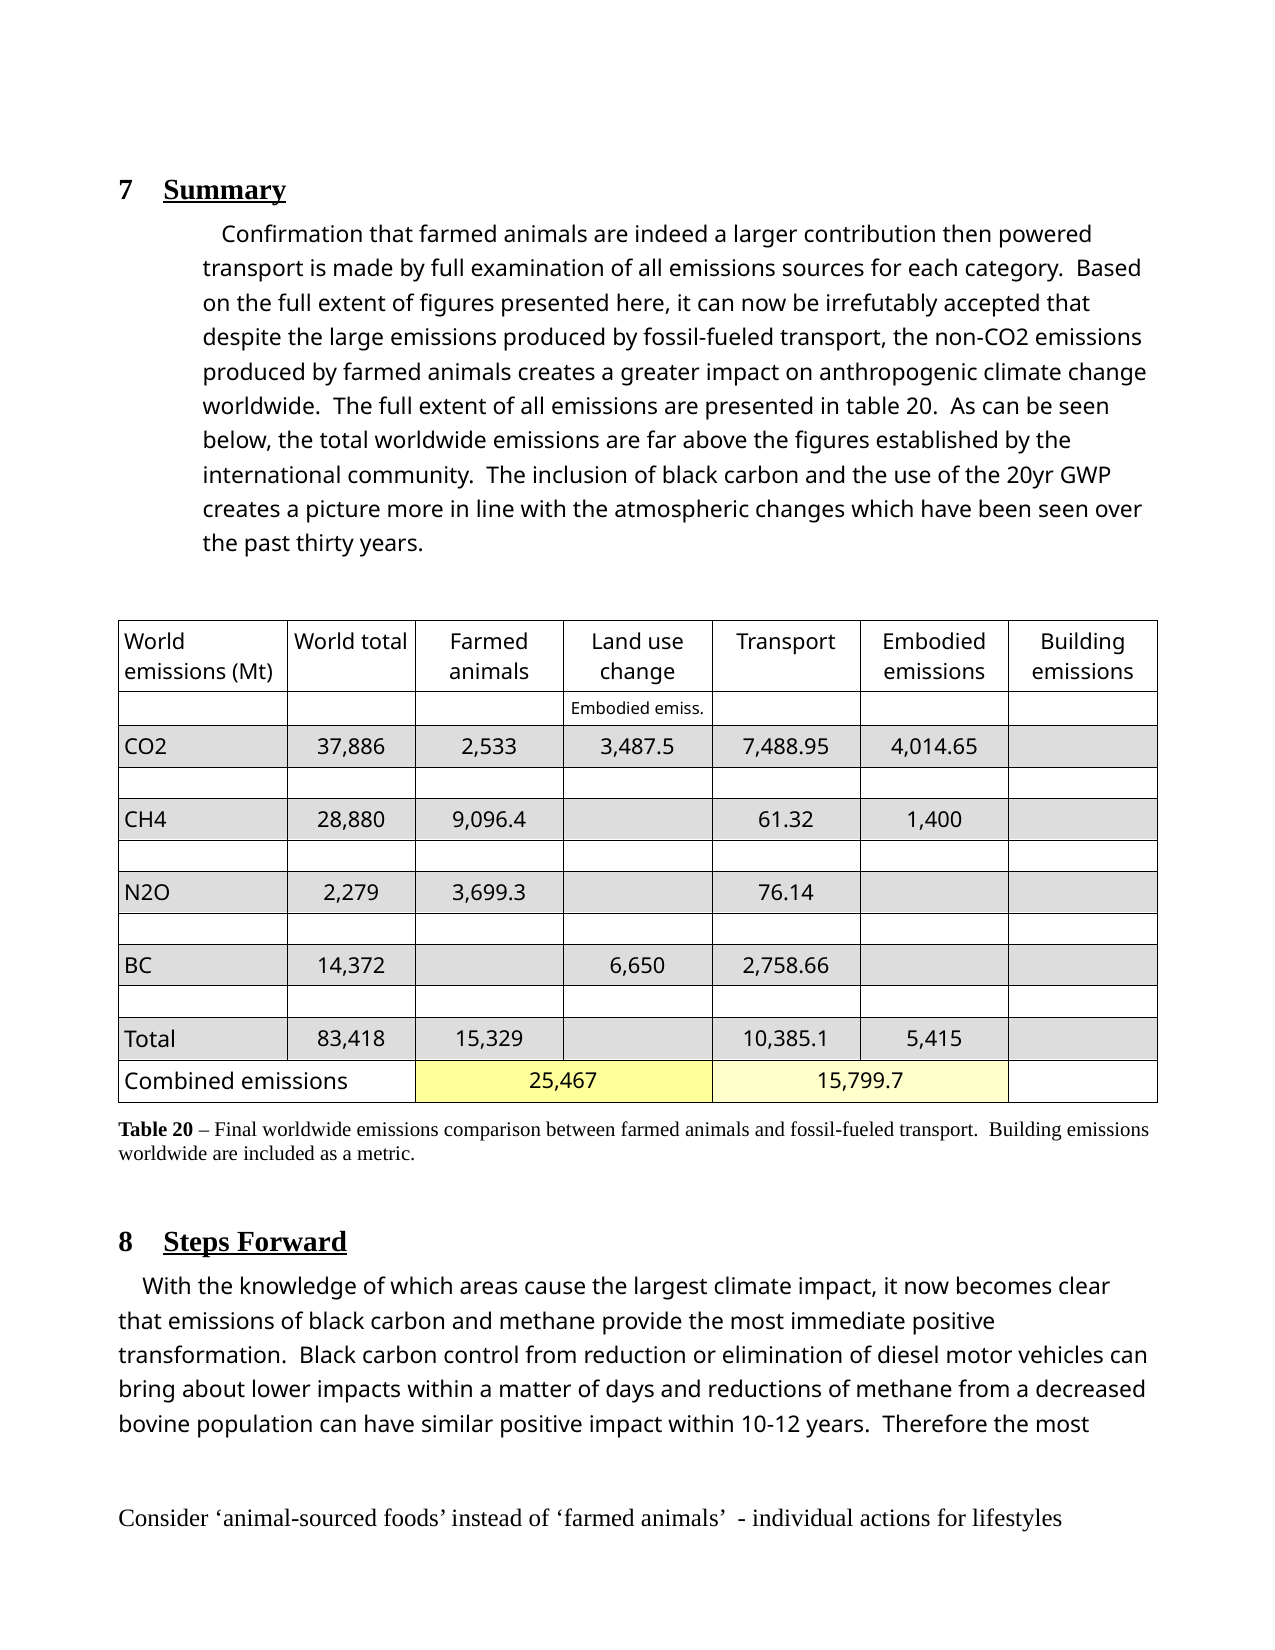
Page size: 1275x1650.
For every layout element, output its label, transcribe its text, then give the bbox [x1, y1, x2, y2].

table_cell [119, 986, 287, 1017]
table_cell 15,799.7 [713, 1061, 1008, 1102]
table_header Embodied emissions [861, 621, 1008, 691]
table_cell CH4 [119, 799, 287, 839]
table_cell [713, 768, 860, 798]
table_cell [1009, 945, 1157, 985]
table_cell 83,418 [288, 1018, 415, 1059]
table_cell [416, 986, 563, 1017]
table_cell 15,329 [416, 1018, 563, 1059]
table_header Transport [713, 621, 860, 691]
table_cell [1009, 726, 1157, 767]
table_cell 3,699.3 [416, 872, 563, 912]
table_cell [288, 986, 415, 1017]
table_cell 1,400 [861, 799, 1008, 839]
table_cell [1009, 914, 1157, 944]
table_cell [861, 692, 1008, 725]
table_cell 10,385.1 [713, 1018, 860, 1059]
table_cell [1009, 841, 1157, 871]
table_cell [713, 986, 860, 1017]
table_cell [861, 841, 1008, 871]
table_cell [288, 841, 415, 871]
table_cell BC [119, 945, 287, 985]
table_cell [1009, 799, 1157, 839]
table_cell 2,758.66 [713, 945, 860, 985]
table_cell 9,096.4 [416, 799, 563, 839]
table_header Building emissions [1009, 621, 1157, 691]
table_cell [713, 692, 860, 725]
table_cell [1009, 692, 1157, 725]
subtitle Summary [118, 172, 1157, 205]
table_cell [119, 914, 287, 944]
table_cell [564, 872, 712, 912]
table_header Land use change [564, 621, 712, 691]
table_cell 61.32 [713, 799, 860, 839]
table_cell [416, 841, 563, 871]
table_cell [288, 914, 415, 944]
table_cell [1009, 1061, 1157, 1102]
table_header World total [288, 621, 415, 691]
table_cell Combined emissions [119, 1061, 415, 1102]
table_cell 37,886 [288, 726, 415, 767]
table_cell [416, 692, 563, 725]
table_cell Embodied emiss. [564, 692, 712, 725]
table_cell [119, 692, 287, 725]
table_cell [564, 841, 712, 871]
table_cell [861, 768, 1008, 798]
table_cell N2O [119, 872, 287, 912]
table_cell [564, 799, 712, 839]
table_cell [564, 768, 712, 798]
table_cell [416, 914, 563, 944]
table_cell 4,014.65 [861, 726, 1008, 767]
table_cell [1009, 986, 1157, 1017]
text Table 20 – Final worldwide emissions comparison between farmed animals and fossil-fueled transport. Building emissions worldwide are included as a metric. [118, 1117, 1157, 1165]
table_cell 76.14 [713, 872, 860, 912]
table_cell [861, 986, 1008, 1017]
table_cell [861, 872, 1008, 912]
subtitle Steps Forward [118, 1224, 1157, 1258]
table_cell 25,467 [416, 1061, 712, 1102]
table_cell [564, 986, 712, 1017]
table_cell 14,372 [288, 945, 415, 985]
table_cell [416, 945, 563, 985]
table_cell 28,880 [288, 799, 415, 839]
table_cell 6,650 [564, 945, 712, 985]
text Confirmation that farmed animals are indeed a larger contribution then powered transport is made by full examination of all emissions sources for each category. Based on the full extent of figures presented here, it can now be irrefutably accepted that despite the large emissions produced by fossil-fueled transport, the non-CO2 emissions produced by farmed animals creates a greater impact on anthropogenic climate change worldwide. The full extent of all emissions are presented in table 20. As can be seen below, the total worldwide emissions are far above the figures established by the international community. The inclusion of black carbon and the use of the 20yr GWP creates a picture more in line with the atmospheric changes which have been seen over the past thirty years. [202, 218, 1157, 558]
table_cell [713, 841, 860, 871]
table_cell [288, 768, 415, 798]
table_cell [119, 841, 287, 871]
table_cell [1009, 872, 1157, 912]
text With the knowledge of which areas cause the largest climate impact, it now becomes clear that emissions of black carbon and methane provide the most immediate positive transformation. Black carbon control from reduction or elimination of diesel motor vehicles can bring about lower impacts within a matter of days and reductions of methane from a decreased bovine population can have similar positive impact within 10-12 years. Therefore the most [118, 1270, 1157, 1439]
table_cell 5,415 [861, 1018, 1008, 1059]
table_cell [861, 945, 1008, 985]
table_cell [713, 914, 860, 944]
table_cell [564, 1018, 712, 1059]
table_cell [564, 914, 712, 944]
table_cell Total [119, 1018, 287, 1059]
table_cell [288, 692, 415, 725]
table_cell [1009, 768, 1157, 798]
table_cell [861, 914, 1008, 944]
table_cell [1009, 1018, 1157, 1059]
table_header World emissions (Mt) [119, 621, 287, 691]
table_cell CO2 [119, 726, 287, 767]
table_cell [119, 768, 287, 798]
table_header Farmed animals [416, 621, 563, 691]
table_cell 3,487.5 [564, 726, 712, 767]
table_cell 7,488.95 [713, 726, 860, 767]
table_cell [416, 768, 563, 798]
table_cell 2,533 [416, 726, 563, 767]
table_cell 2,279 [288, 872, 415, 912]
